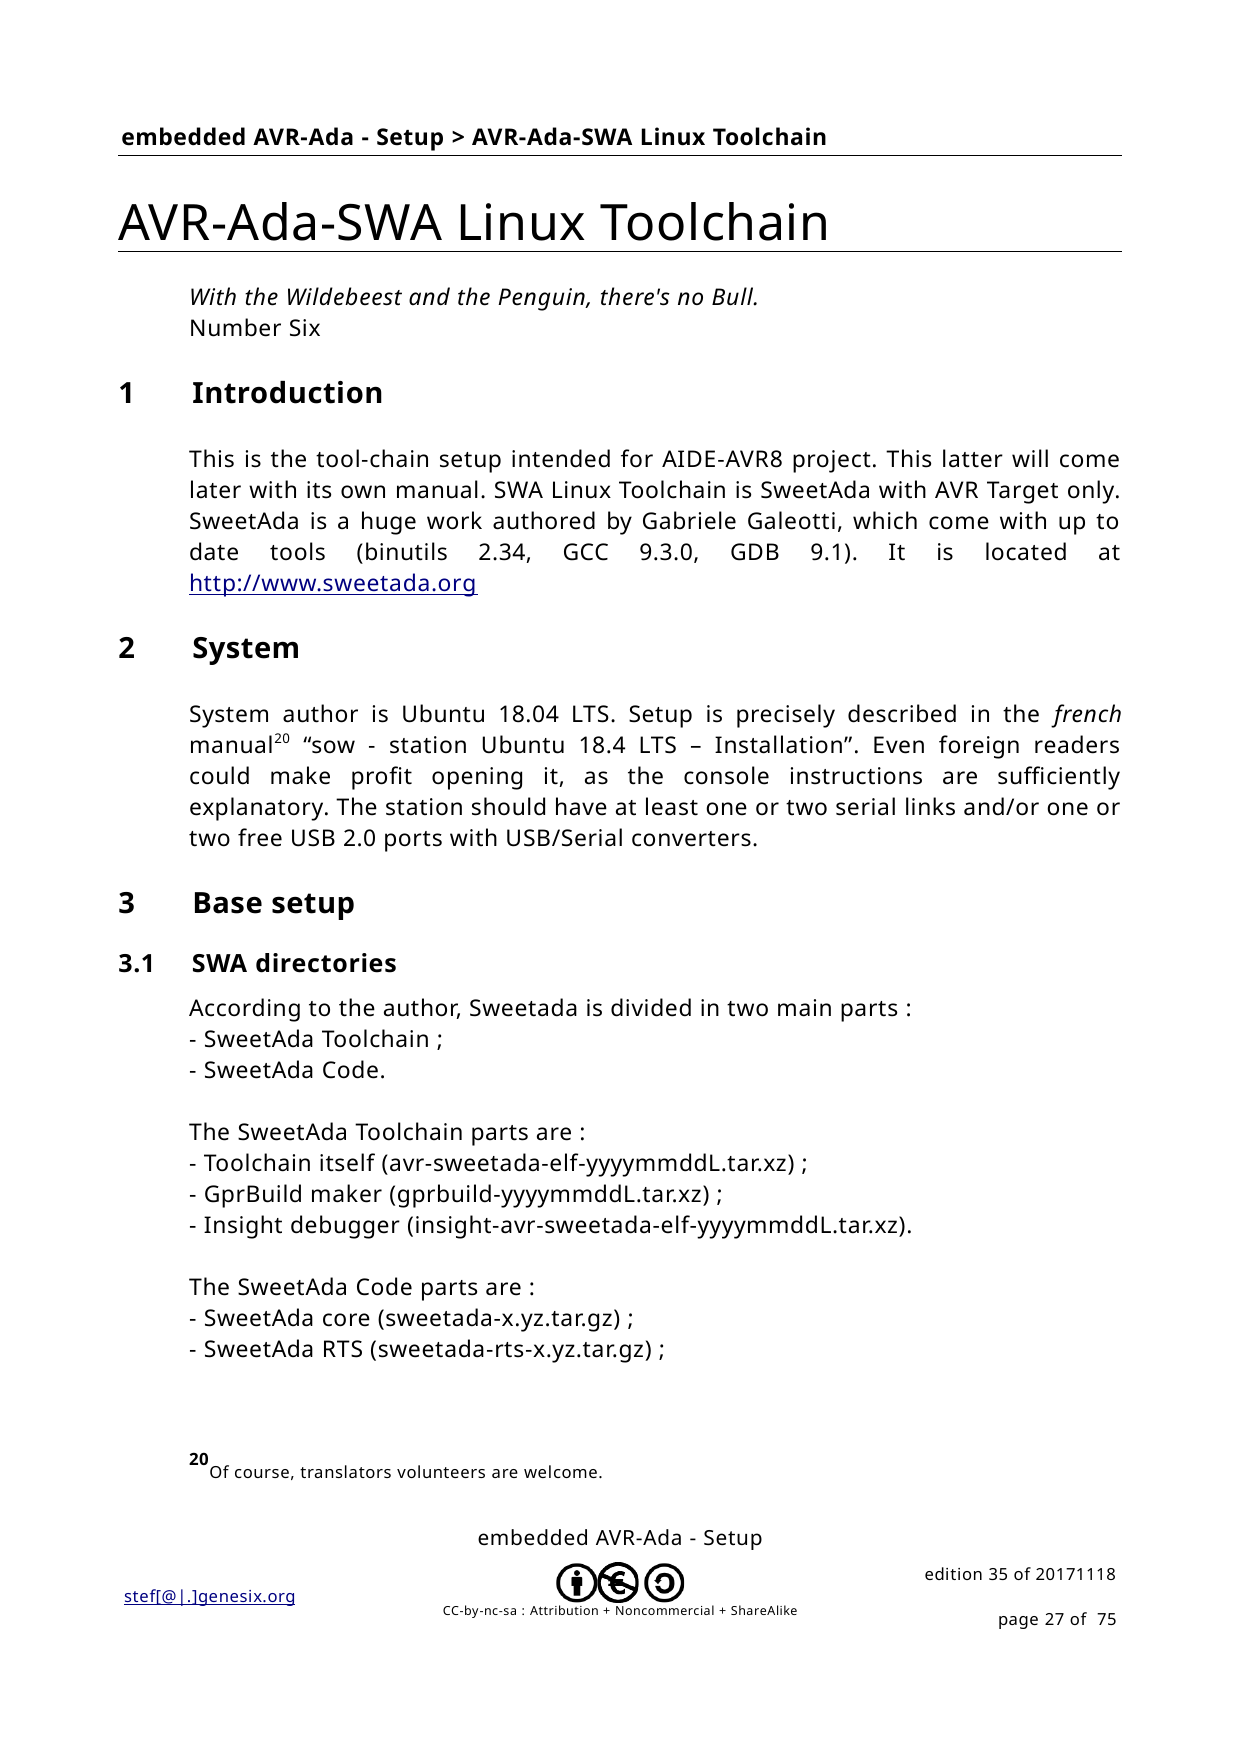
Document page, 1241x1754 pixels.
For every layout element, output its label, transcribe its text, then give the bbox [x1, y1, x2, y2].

text The SweetAda Toolchain parts are : [189, 1116, 1122, 1147]
text - SweetAda RTS (sweetada-rts-x.yz.tar.gz) ; [189, 1333, 1122, 1364]
text - SweetAda Code. [189, 1054, 1122, 1085]
subtitle System [118, 628, 1122, 667]
text - Insight debugger (insight-avr-sweetada-elf-yyyymmddL.tar.xz). [189, 1209, 1122, 1240]
text System author is Ubuntu 18.04 LTS. Setup is precisely described in the french manual “sow - station Ubuntu 18.4 LTS – Installation”. Even foreign readers could make profit opening it, as the console instructions are sufficiently explanatory. The station should have at least one or two serial links and/or one or two free USB 2.0 ports with USB/Serial converters. [189, 698, 1122, 853]
subtitle Introduction [118, 372, 1122, 412]
text - SweetAda core (sweetada-x.yz.tar.gz) ; [189, 1302, 1122, 1333]
text - GprBuild maker (gprbuild-yyyymmddL.tar.xz) ; [189, 1178, 1122, 1209]
text The SweetAda Code parts are : [189, 1271, 1122, 1302]
text - Toolchain itself (avr-sweetada-elf-yyyymmddL.tar.xz) ; [189, 1147, 1122, 1178]
picture [555, 1562, 639, 1603]
text - SweetAda Toolchain ; [189, 1023, 1122, 1054]
text With the Wildebeest and the Penguin, there's no Bull. [189, 281, 1122, 312]
subtitle SWA directories [118, 946, 1122, 980]
text Of course, translators volunteers are welcome. [189, 1448, 1122, 1487]
text According to the author, Sweetada is divided in two main parts : [189, 992, 1122, 1023]
text This is the tool-chain setup intended for AIDE-AVR8 project. This latter will come later with its own manual. SWA Linux Toolchain is SweetAda with AVR Target only. SweetAda is a huge work authored by Gabriele Galeotti, which come with up to date tools (binutils 2.34, GCC 9.3.0, GDB 9.1). It is located at http://www.sweetada.org [189, 443, 1122, 598]
text Number Six [189, 312, 1122, 343]
picture [643, 1562, 685, 1603]
subtitle AVR-Ada-SWA Linux Toolchain [118, 184, 1122, 251]
subtitle Base setup [118, 883, 1122, 922]
